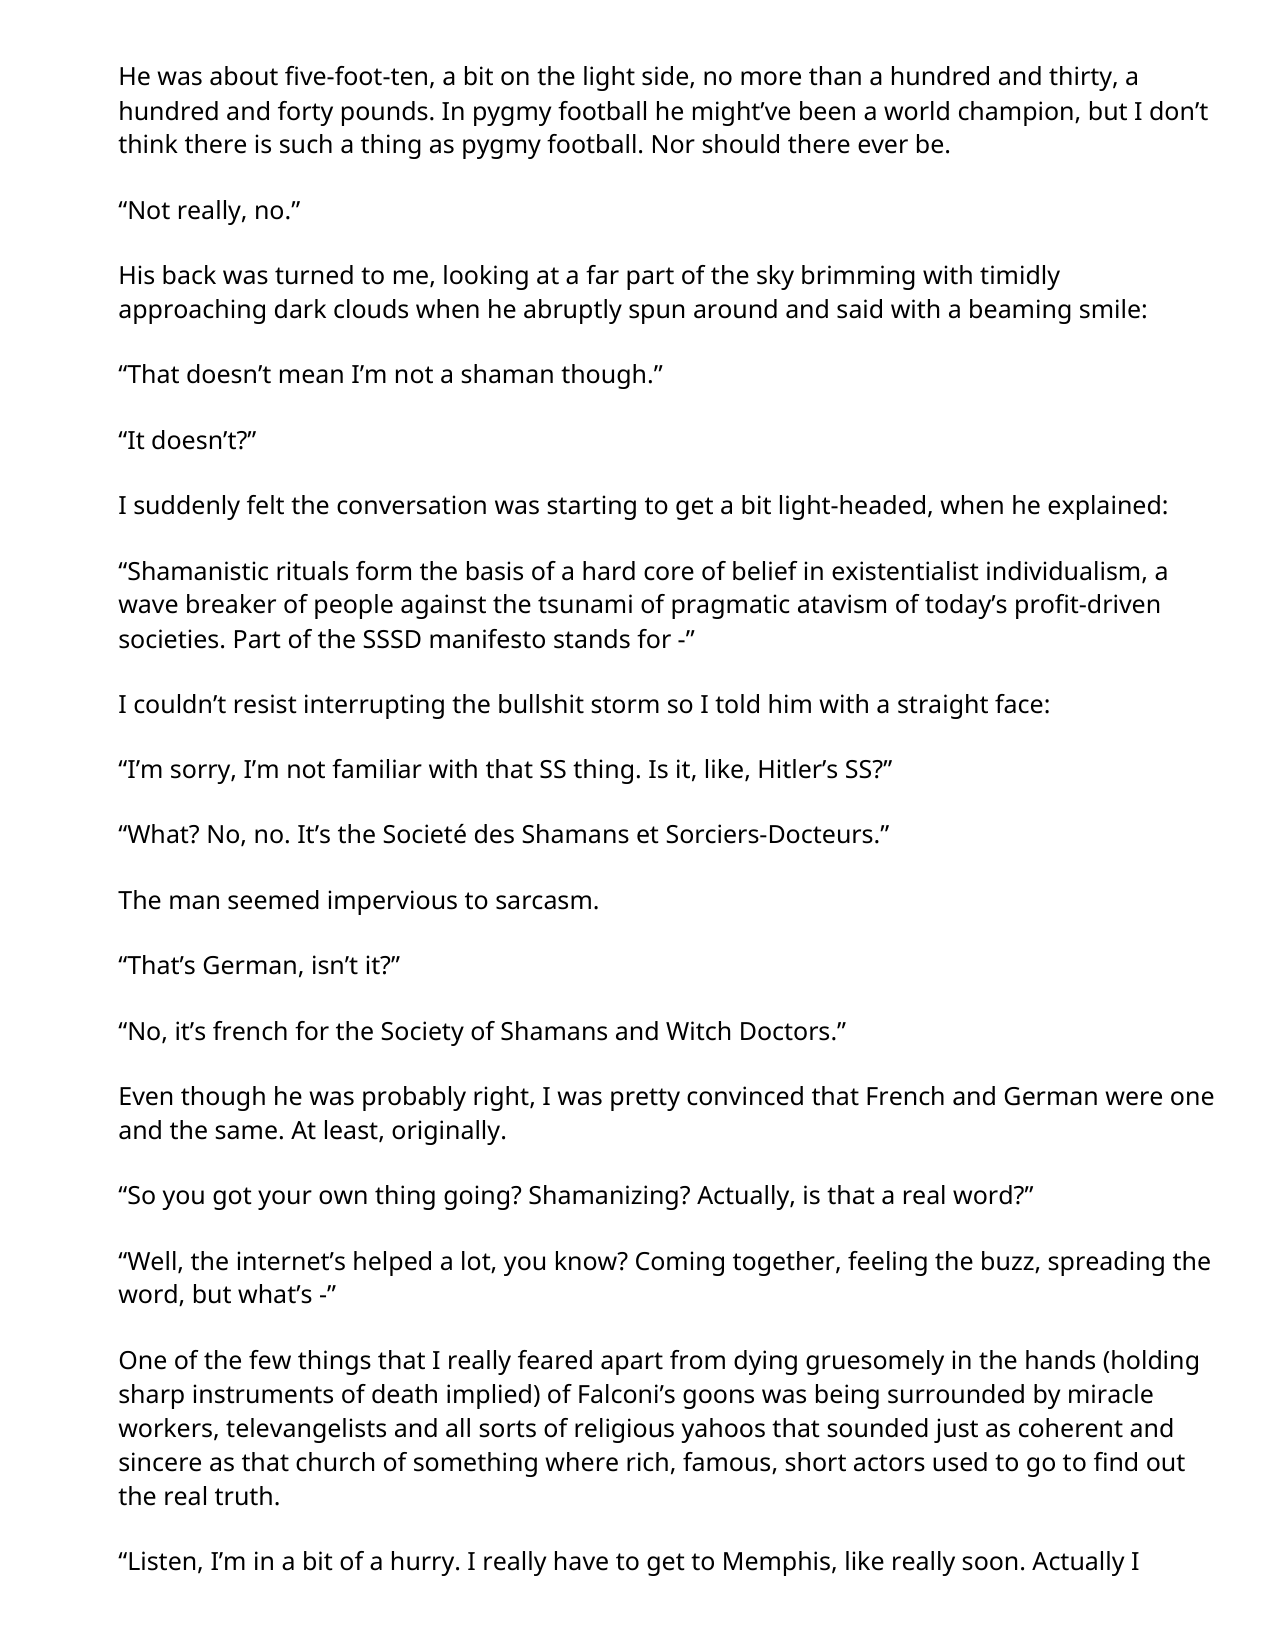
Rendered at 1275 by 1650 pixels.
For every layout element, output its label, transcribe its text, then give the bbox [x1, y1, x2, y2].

text One of the few things that I really feared apart from dying gruesomely in the hands (holding sharp instruments of death implied) of Falconi’s goons was being surrounded by miracle workers, televangelists and all sorts of religious yahoos that sounded just as coherent and sincere as that church of something where rich, famous, short actors used to go to find out the real truth. [118, 1342, 1216, 1513]
text “It doesn’t?” [118, 422, 1216, 457]
text Even though he was probably right, I was pretty convinced that French and German were one and the same. At least, originally. [118, 1078, 1216, 1147]
text “No, it’s french for the Society of Shamans and Witch Doctors.” [118, 1013, 1216, 1047]
text I couldn’t resist interrupting the bullshit storm so I told him with a straight face: [118, 687, 1216, 721]
text “Listen, I’m in a bit of a hurry. I really have to get to Memphis, like really soon. Actually I [118, 1544, 1216, 1578]
text “Shamanistic rituals form the basis of a hard core of belief in existentialist individualism, a wave breaker of people against the tsunami of pragmatic atavism of today’s profit-driven societies. Part of the SSSD manifesto stands for -” [118, 553, 1216, 655]
text “Well, the internet’s helped a lot, you know? Coming together, feeling the buzz, spreading the word, but what’s -” [118, 1243, 1216, 1311]
text “That’s German, isn’t it?” [118, 948, 1216, 982]
text “What? No, no. It’s the Societé des Shamans et Sorciers-Docteurs.” [118, 817, 1216, 851]
text “So you got your own thing going? Shamanizing? Actually, is that a real word?” [118, 1178, 1216, 1212]
text He was about five-foot-ten, a bit on the light side, no more than a hundred and thirty, a hundred and forty pounds. In pygmy football he might’ve been a world champion, but I don’t think there is such a thing as pygmy football. Nor should there ever be. [118, 59, 1216, 161]
text The man seemed impervious to sarcasm. [118, 882, 1216, 917]
text “That doesn’t mean I’m not a shaman though.” [118, 357, 1216, 391]
text His back was turned to me, looking at a far part of the sky brimming with timidly approaching dark clouds when he abruptly spun around and said with a beaming smile: [118, 258, 1216, 326]
text “I’m sorry, I’m not familiar with that SS thing. Is it, like, Hitler’s SS?” [118, 752, 1216, 786]
text I suddenly felt the conversation was starting to get a bit light-headed, when he explained: [118, 488, 1216, 522]
text “Not really, no.” [118, 192, 1216, 227]
